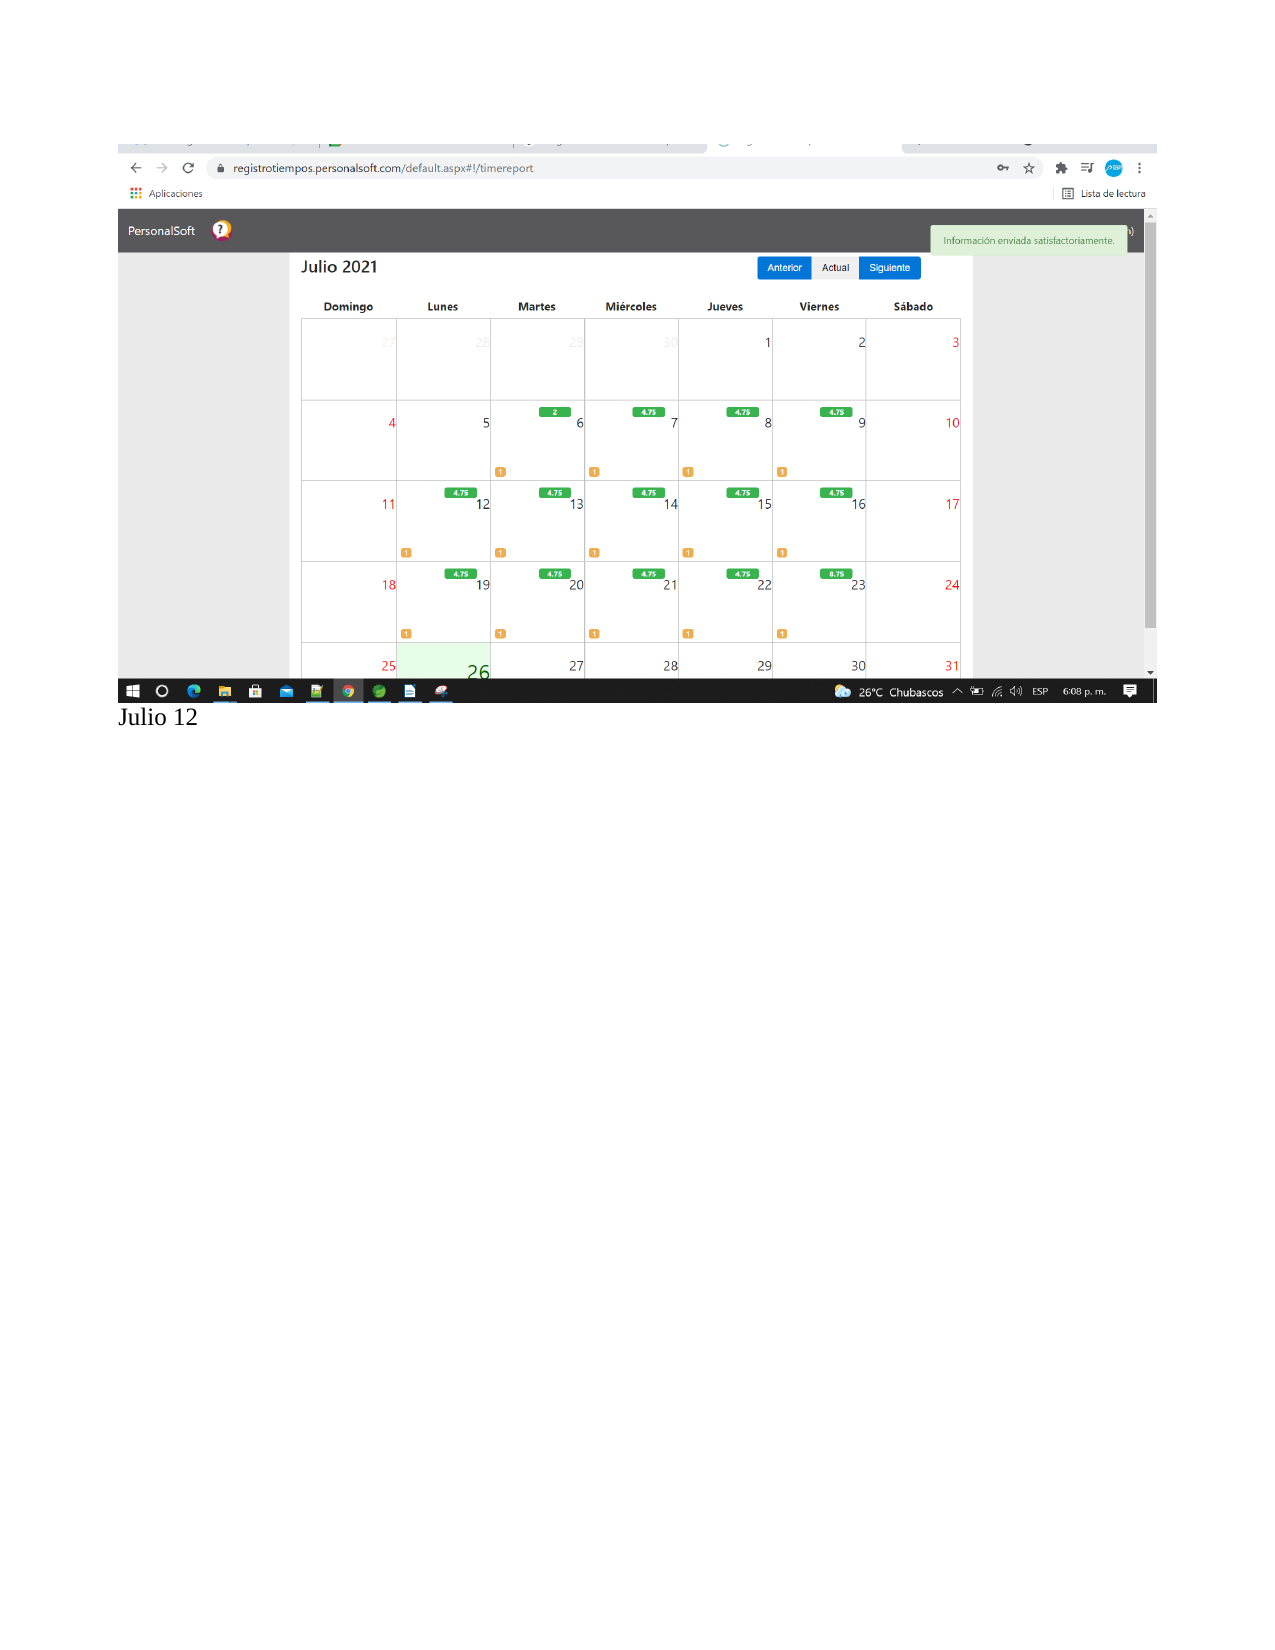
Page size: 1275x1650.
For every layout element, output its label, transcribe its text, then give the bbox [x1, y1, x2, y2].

text [118, 118, 1157, 144]
text Julio 12 [118, 703, 1157, 731]
picture [118, 144, 1157, 703]
